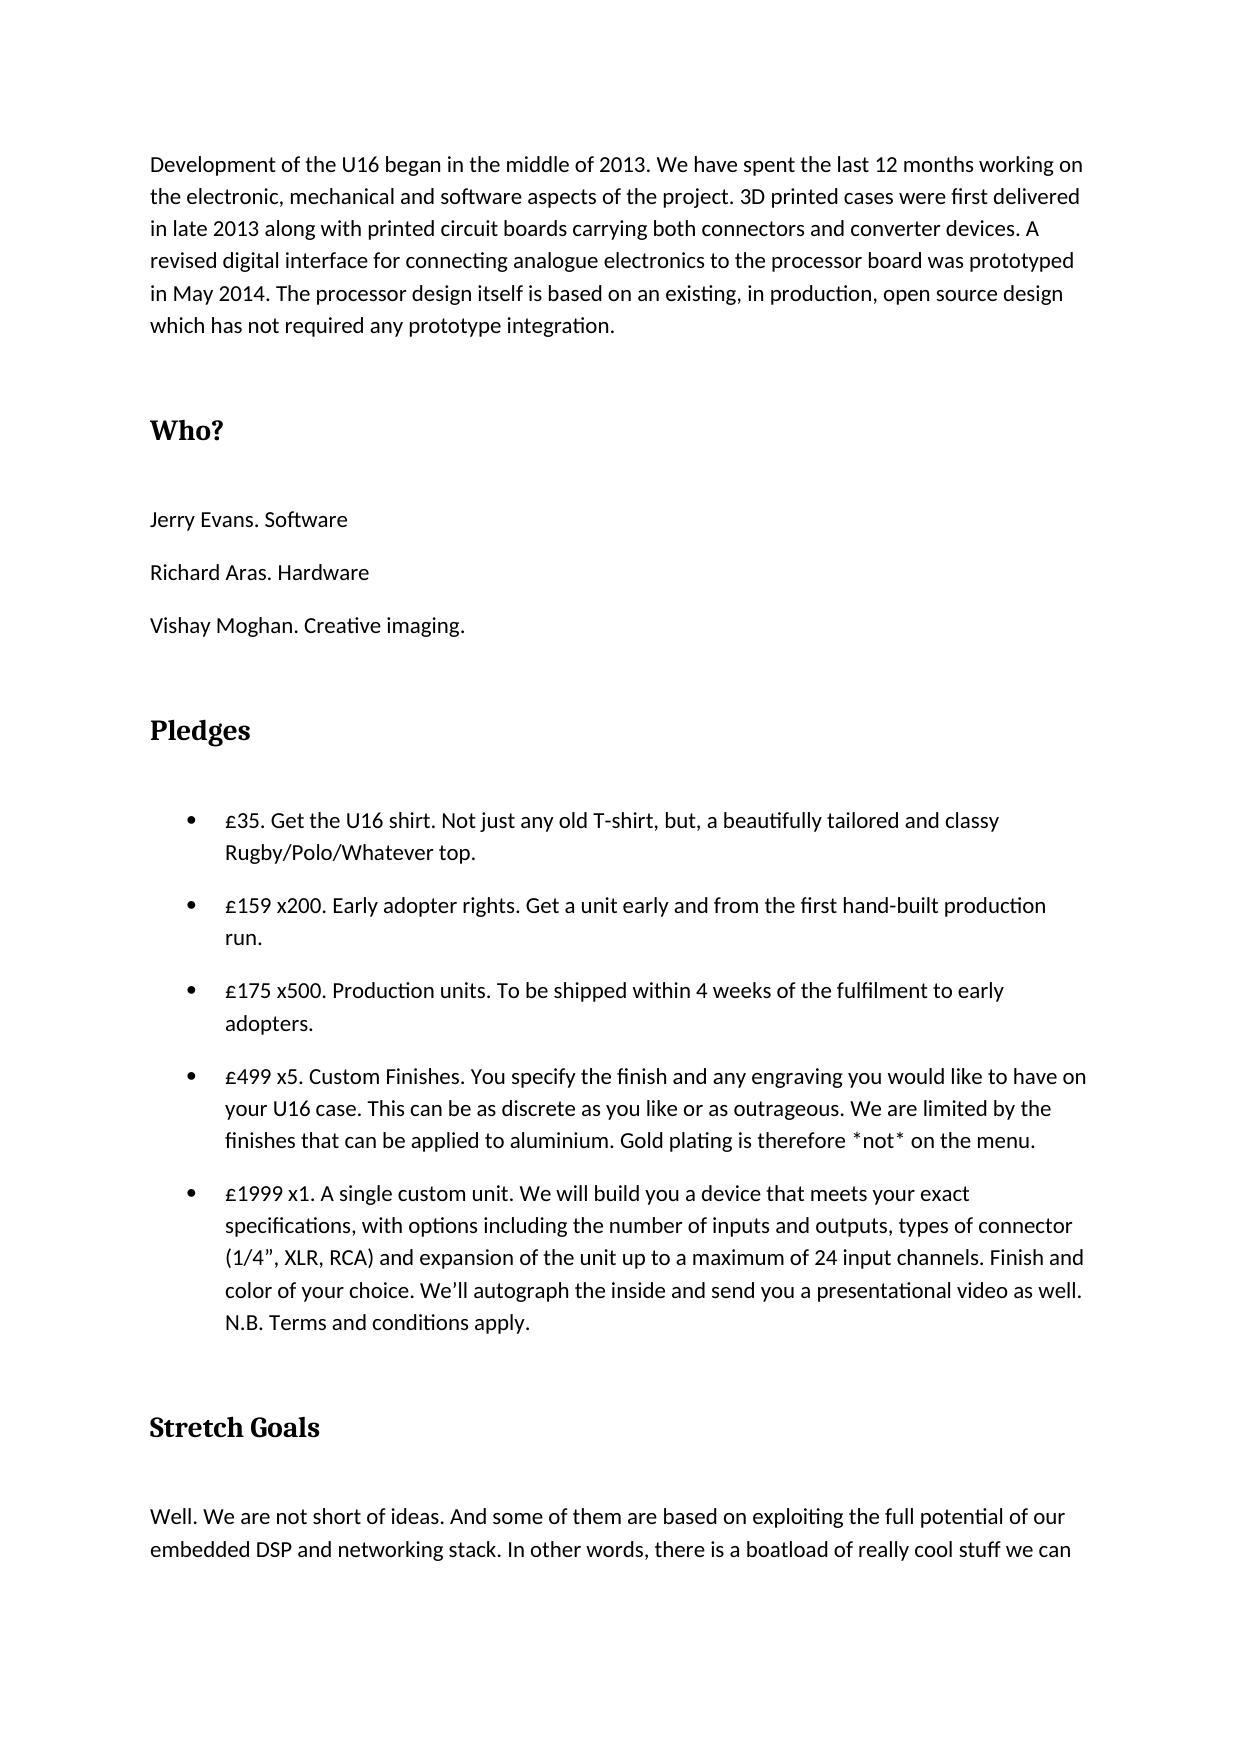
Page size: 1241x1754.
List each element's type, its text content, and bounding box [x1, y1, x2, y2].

list £499 x5. Custom Finishes. You specify the finish and any engraving you would like to have on your U16 case. This can be as discrete as you like or as outrageous. We are limited by the finishes that can be applied to aluminium. Gold plating is therefore *not* on the menu. [187, 1062, 1090, 1154]
list £159 x200. Early adopter rights. Get a unit early and from the first hand-built production run. [187, 891, 1090, 952]
list £35. Get the U16 shirt. Not just any old T-shirt, but, a beautifully tailored and classy Rugby/Polo/Whatever top. [187, 806, 1090, 866]
text Jerry Evans. Software [150, 506, 1090, 533]
subtitle Pledges [150, 714, 1090, 748]
subtitle Who? [150, 414, 1090, 447]
text Development of the U16 began in the middle of 2013. We have spent the last 12 months working on the electronic, mechanical and software aspects of the project. 3D printed cases were first delivered in late 2013 along with printed circuit boards carrying both connectors and converter devices. A revised digital interface for connecting analogue electronics to the processor board was prototyped in May 2014. The processor design itself is based on an existing, in production, open source design which has not required any prototype integration. [150, 150, 1090, 339]
list £175 x500. Production units. To be shipped within 4 weeks of the fulfilment to early adopters. [187, 977, 1090, 1037]
text Vishay Moghan. Creative imaging. [150, 612, 1090, 639]
list £1999 x1. A single custom unit. We will build you a device that meets your exact specifications, with options including the number of inputs and outputs, types of connector (1/4”, XLR, RCA) and expansion of the unit up to a maximum of 24 input channels. Finish and color of your choice. We’ll autograph the inside and send you a presentational video as well. N.B. Terms and conditions apply. [187, 1179, 1090, 1336]
subtitle Stretch Goals [150, 1411, 1090, 1444]
text Richard Aras. Hardware [150, 558, 1090, 587]
text Well. We are not short of ideas. And some of them are based on exploiting the full potential of our embedded DSP and networking stack. In other words, there is a boatload of really cool stuff we can [150, 1502, 1090, 1563]
